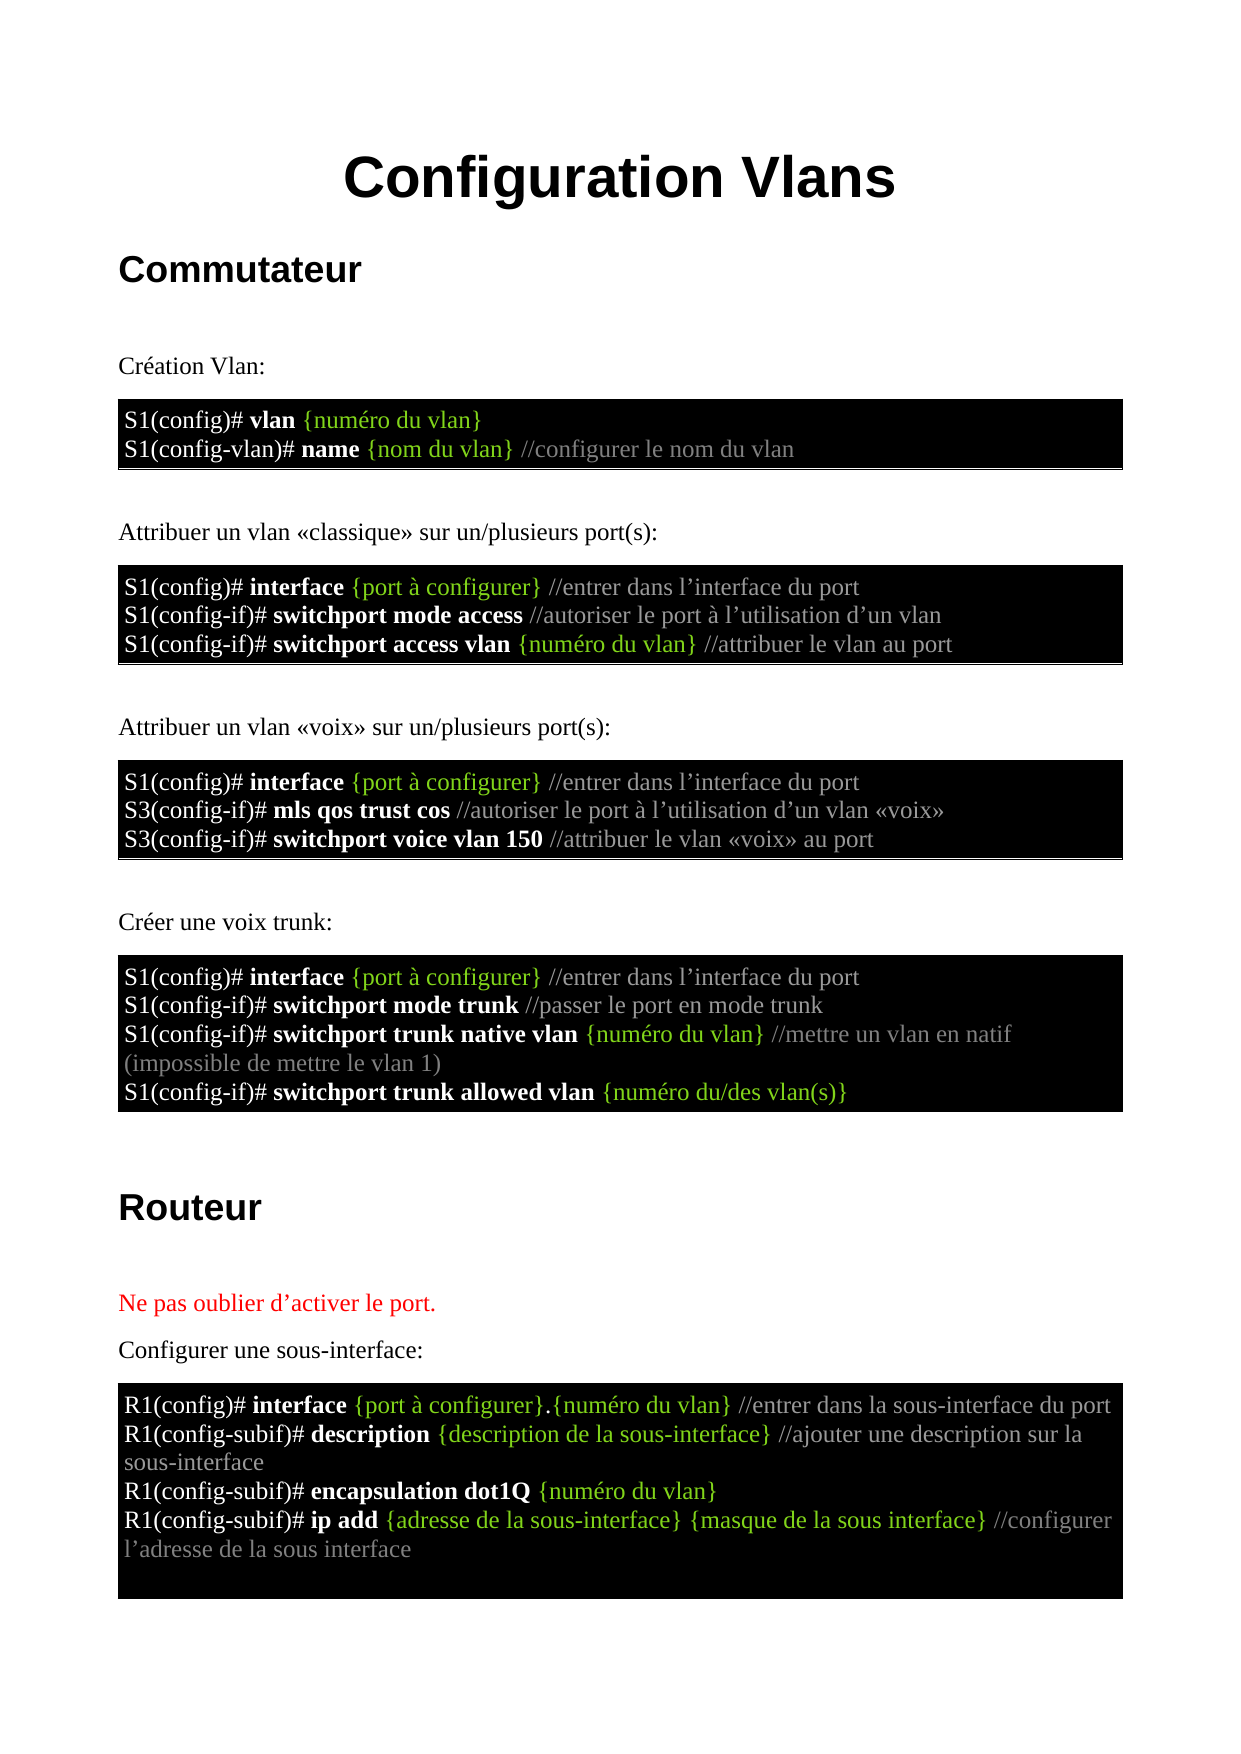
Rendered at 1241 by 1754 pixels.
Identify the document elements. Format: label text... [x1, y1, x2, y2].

table_header S1(config)# interface {port à configurer} //entrer dans l’interface du port S1(config-if)# switchport mode access //autoriser le port à l’utilisation d’un vlan S1(config-if)# switchport access vlan {numéro du vlan} //attribuer le vlan au port [119, 566, 1122, 663]
text Créer une voix trunk: [118, 907, 1122, 936]
subtitle Routeur [118, 1185, 1122, 1228]
text Attribuer un vlan «voix» sur un/plusieurs port(s): [118, 712, 1122, 741]
text Ne pas oublier d’activer le port. [118, 1288, 1122, 1317]
text Création Vlan: [118, 351, 1122, 380]
text Attribuer un vlan «classique» sur un/plusieurs port(s): [118, 517, 1122, 546]
subtitle Commutateur [118, 248, 1122, 291]
table_header S1(config)# interface {port à configurer} //entrer dans l’interface du port S3(config-if)# mls qos trust cos //autoriser le port à l’utilisation d’un vlan «voix» S3(config-if)# switchport voice vlan 150 //attribuer le vlan «voix» au port [119, 761, 1122, 858]
table_header R1(config)# interface {port à configurer}.{numéro du vlan} //entrer dans la sous-interface du port R1(config-subif)# description {description de la sous-interface} //ajouter une description sur la sous-interface R1(config-subif)# encapsulation dot1Q {numéro du vlan} R1(config-subif)# ip add {adresse de la sous-interface} {masque de la sous interface} //configurer l’adresse de la sous interface [119, 1384, 1122, 1598]
table_header S1(config)# interface {port à configurer} //entrer dans l’interface du port S1(config-if)# switchport mode trunk //passer le port en mode trunk S1(config-if)# switchport trunk native vlan {numéro du vlan} //mettre un vlan en natif (impossible de mettre le vlan 1) S1(config-if)# switchport trunk allowed vlan {numéro du/des vlan(s)} [119, 956, 1122, 1111]
title Configuration Vlans [118, 143, 1122, 210]
text Configurer une sous-interface: [118, 1336, 1122, 1364]
table_header S1(config)# vlan {numéro du vlan} S1(config-vlan)# name {nom du vlan} //configurer le nom du vlan [119, 400, 1122, 468]
